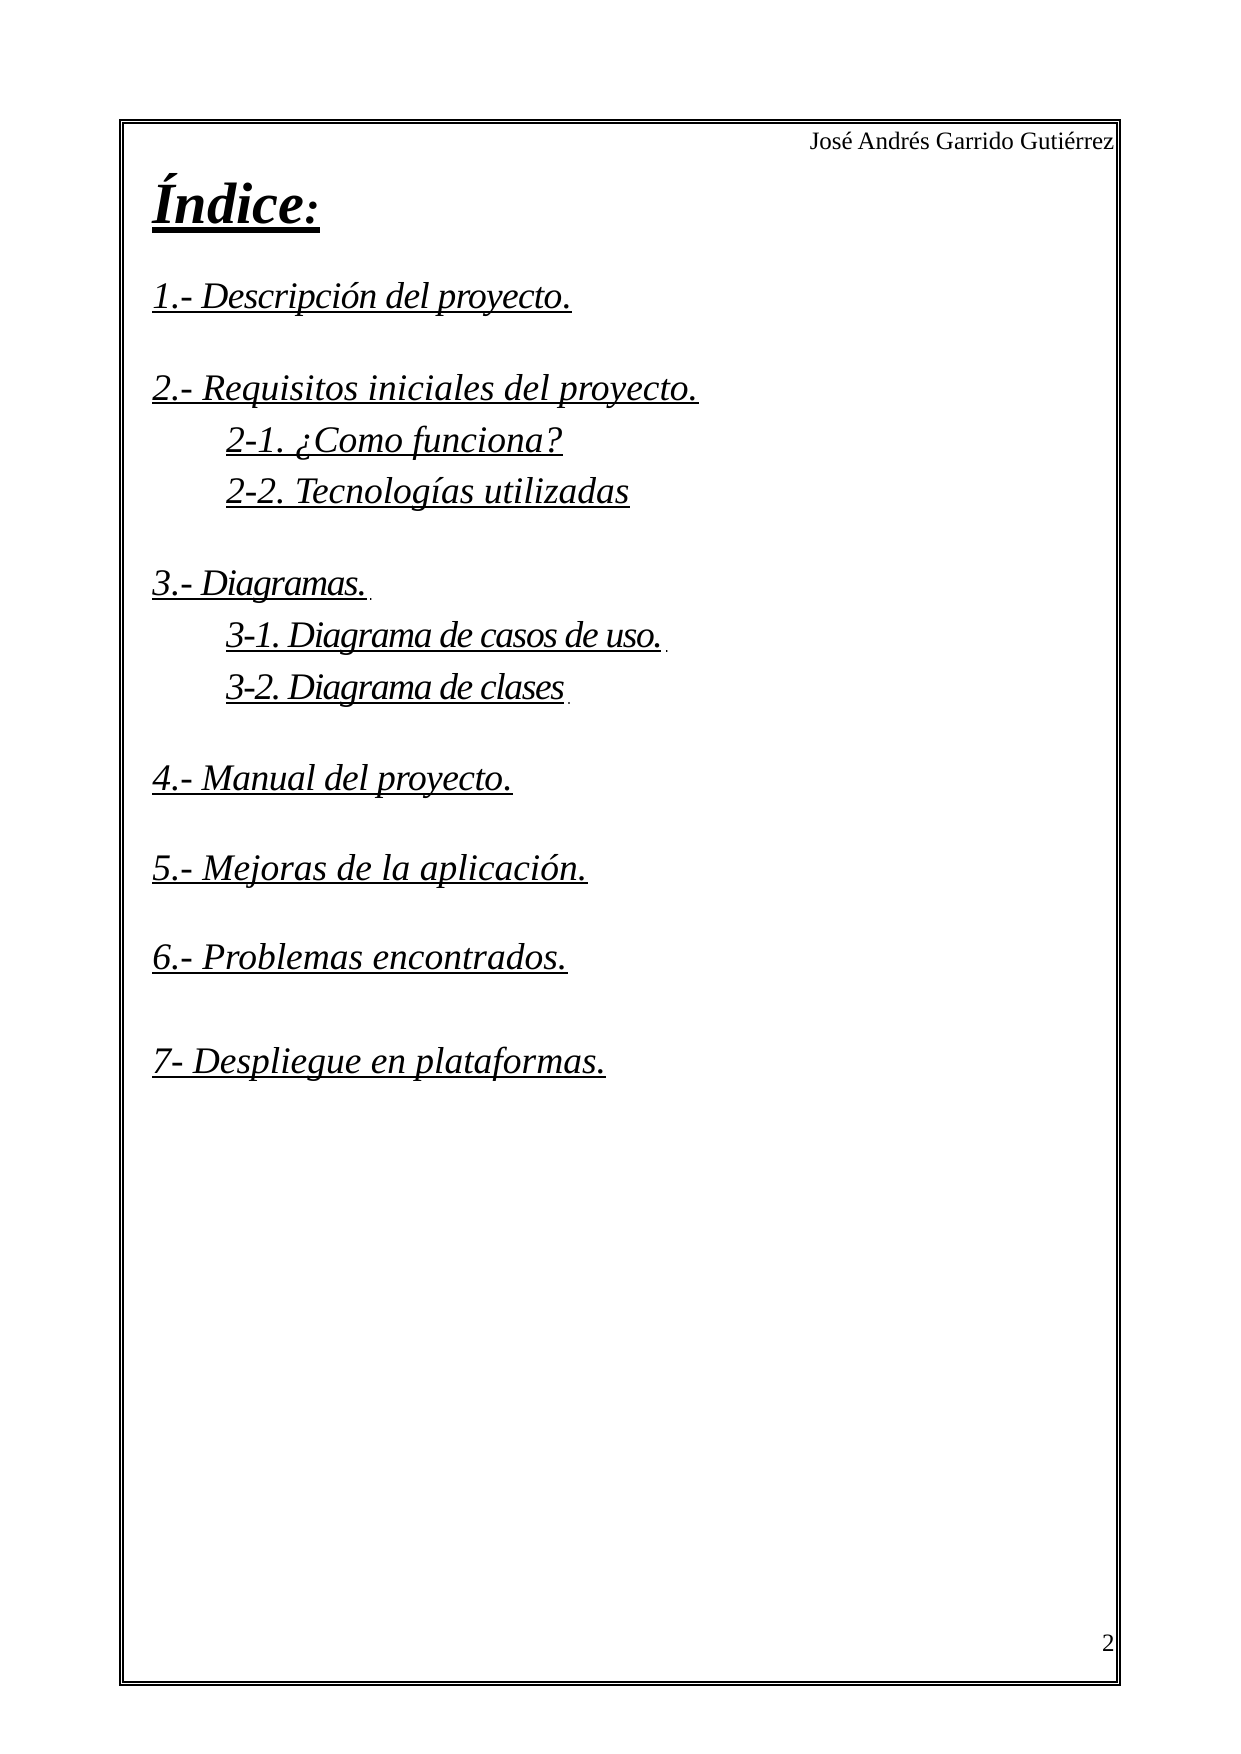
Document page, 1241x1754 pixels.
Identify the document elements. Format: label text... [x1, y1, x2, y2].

text 2-1. ¿Como funciona? [152, 417, 1114, 460]
text 3-1. Diagrama de casos de uso. [152, 612, 1114, 656]
text 1.- Descripción del proyecto. [152, 274, 1114, 317]
text 2-2. Tecnologías utilizadas [152, 469, 1114, 512]
text 6.- Problemas encontrados. [152, 934, 1074, 978]
text 7- Despliegue en plataformas. [152, 1038, 1074, 1082]
text 3.- Diagramas. [152, 561, 1114, 604]
text 5.- Mejoras de la aplicación. [152, 845, 1074, 888]
text 3-2. Diagrama de clases [152, 664, 1114, 708]
text 4.- Manual del proyecto. [152, 755, 1074, 798]
text 2.- Requisitos iniciales del proyecto. [152, 365, 1114, 408]
text Índice: [152, 169, 1114, 237]
